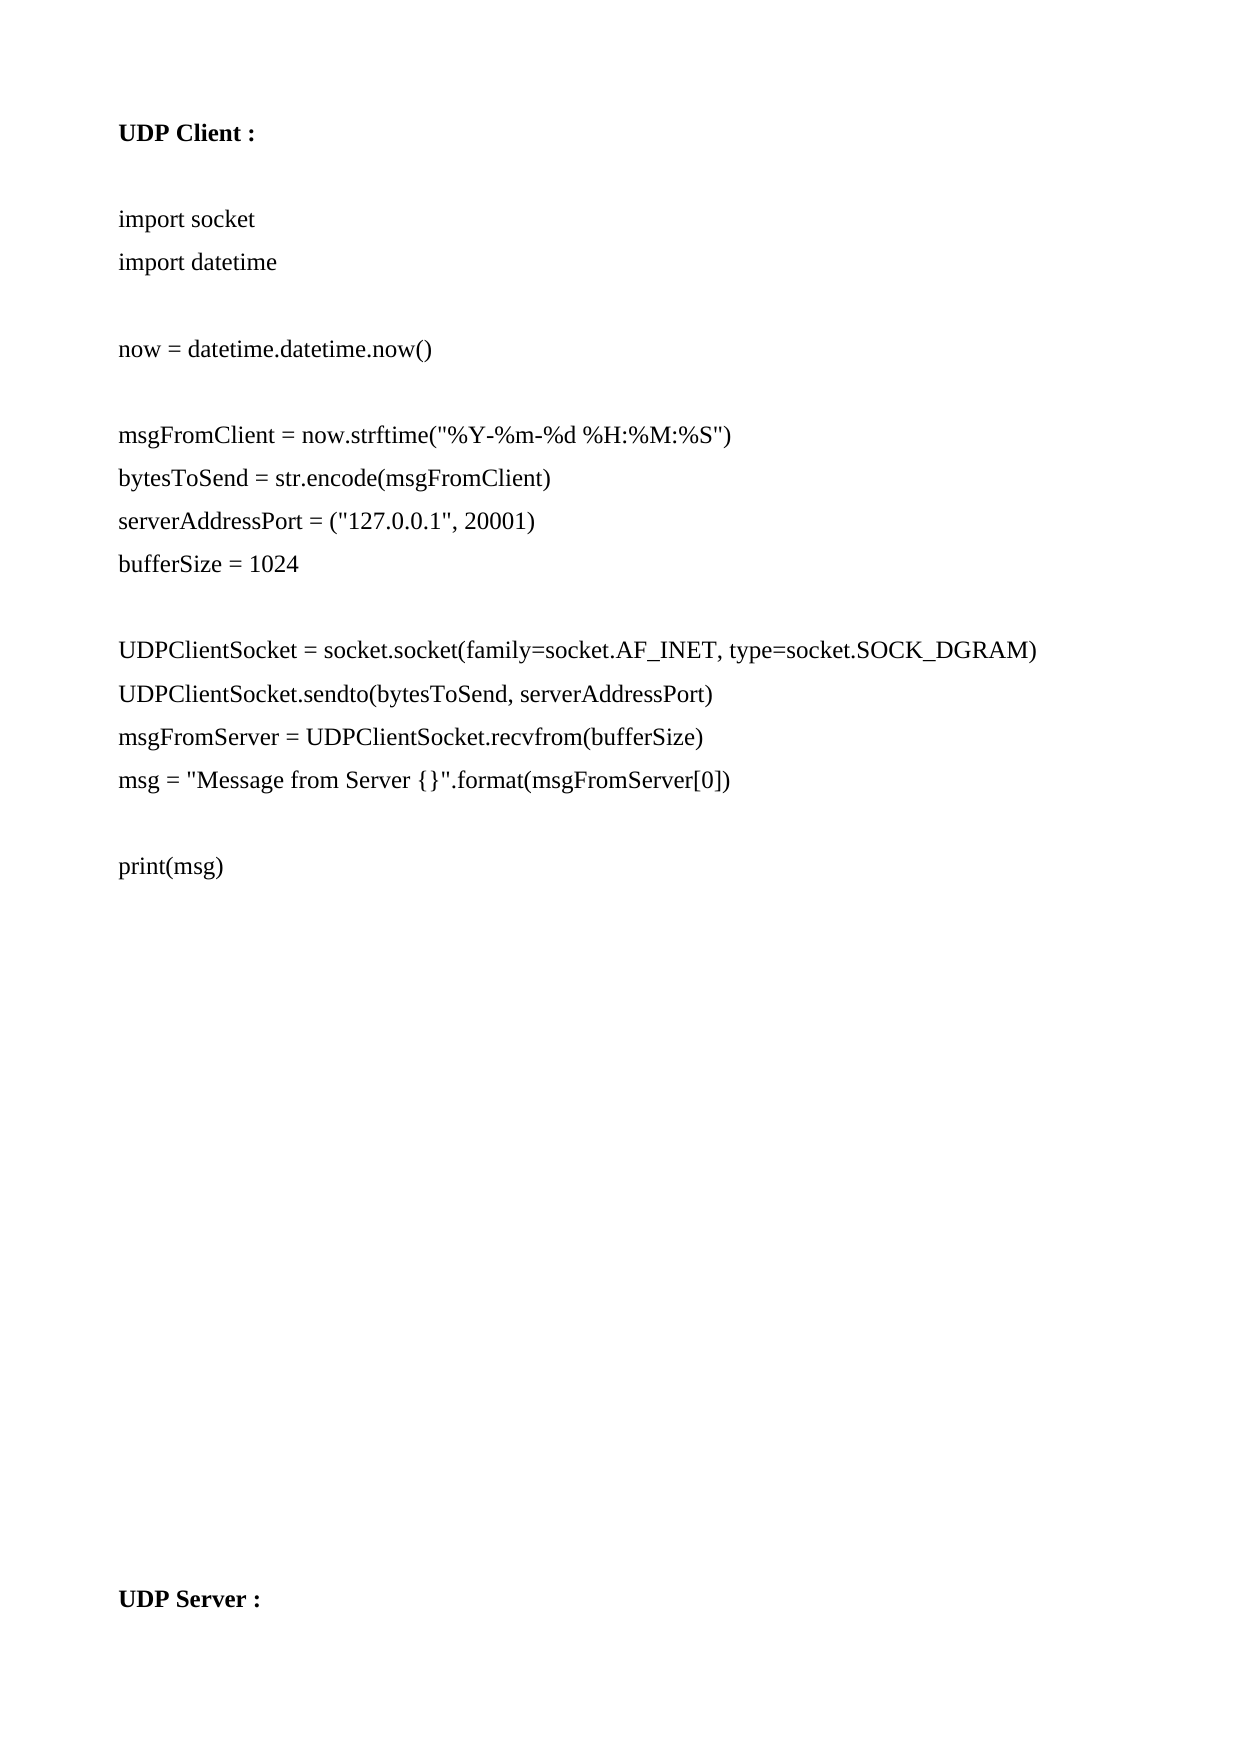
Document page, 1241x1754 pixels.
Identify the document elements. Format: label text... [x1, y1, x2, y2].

text UDPClientSocket.sendto(bytesToSend, serverAddressPort) [118, 679, 1122, 707]
text import datetime [118, 247, 1122, 276]
text msg = "Message from Server {}".format(msgFromServer[0]) [118, 765, 1122, 794]
text print(msg) [118, 851, 1122, 880]
text serverAddressPort = ("127.0.0.1", 20001) [118, 506, 1122, 535]
text import socket [118, 204, 1122, 233]
text msgFromClient = now.strftime("%Y-%m-%d %H:%M:%S") [118, 420, 1122, 449]
text msgFromServer = UDPClientSocket.recvfrom(bufferSize) [118, 722, 1122, 751]
text UDP Server : [118, 1584, 1122, 1613]
text bytesToSend = str.encode(msgFromClient) [118, 463, 1122, 492]
text UDPClientSocket = socket.socket(family=socket.AF_INET, type=socket.SOCK_DGRAM) [118, 636, 1122, 664]
text bufferSize = 1024 [118, 549, 1122, 578]
text UDP Client : [118, 118, 1122, 147]
text now = datetime.datetime.now() [118, 334, 1122, 362]
